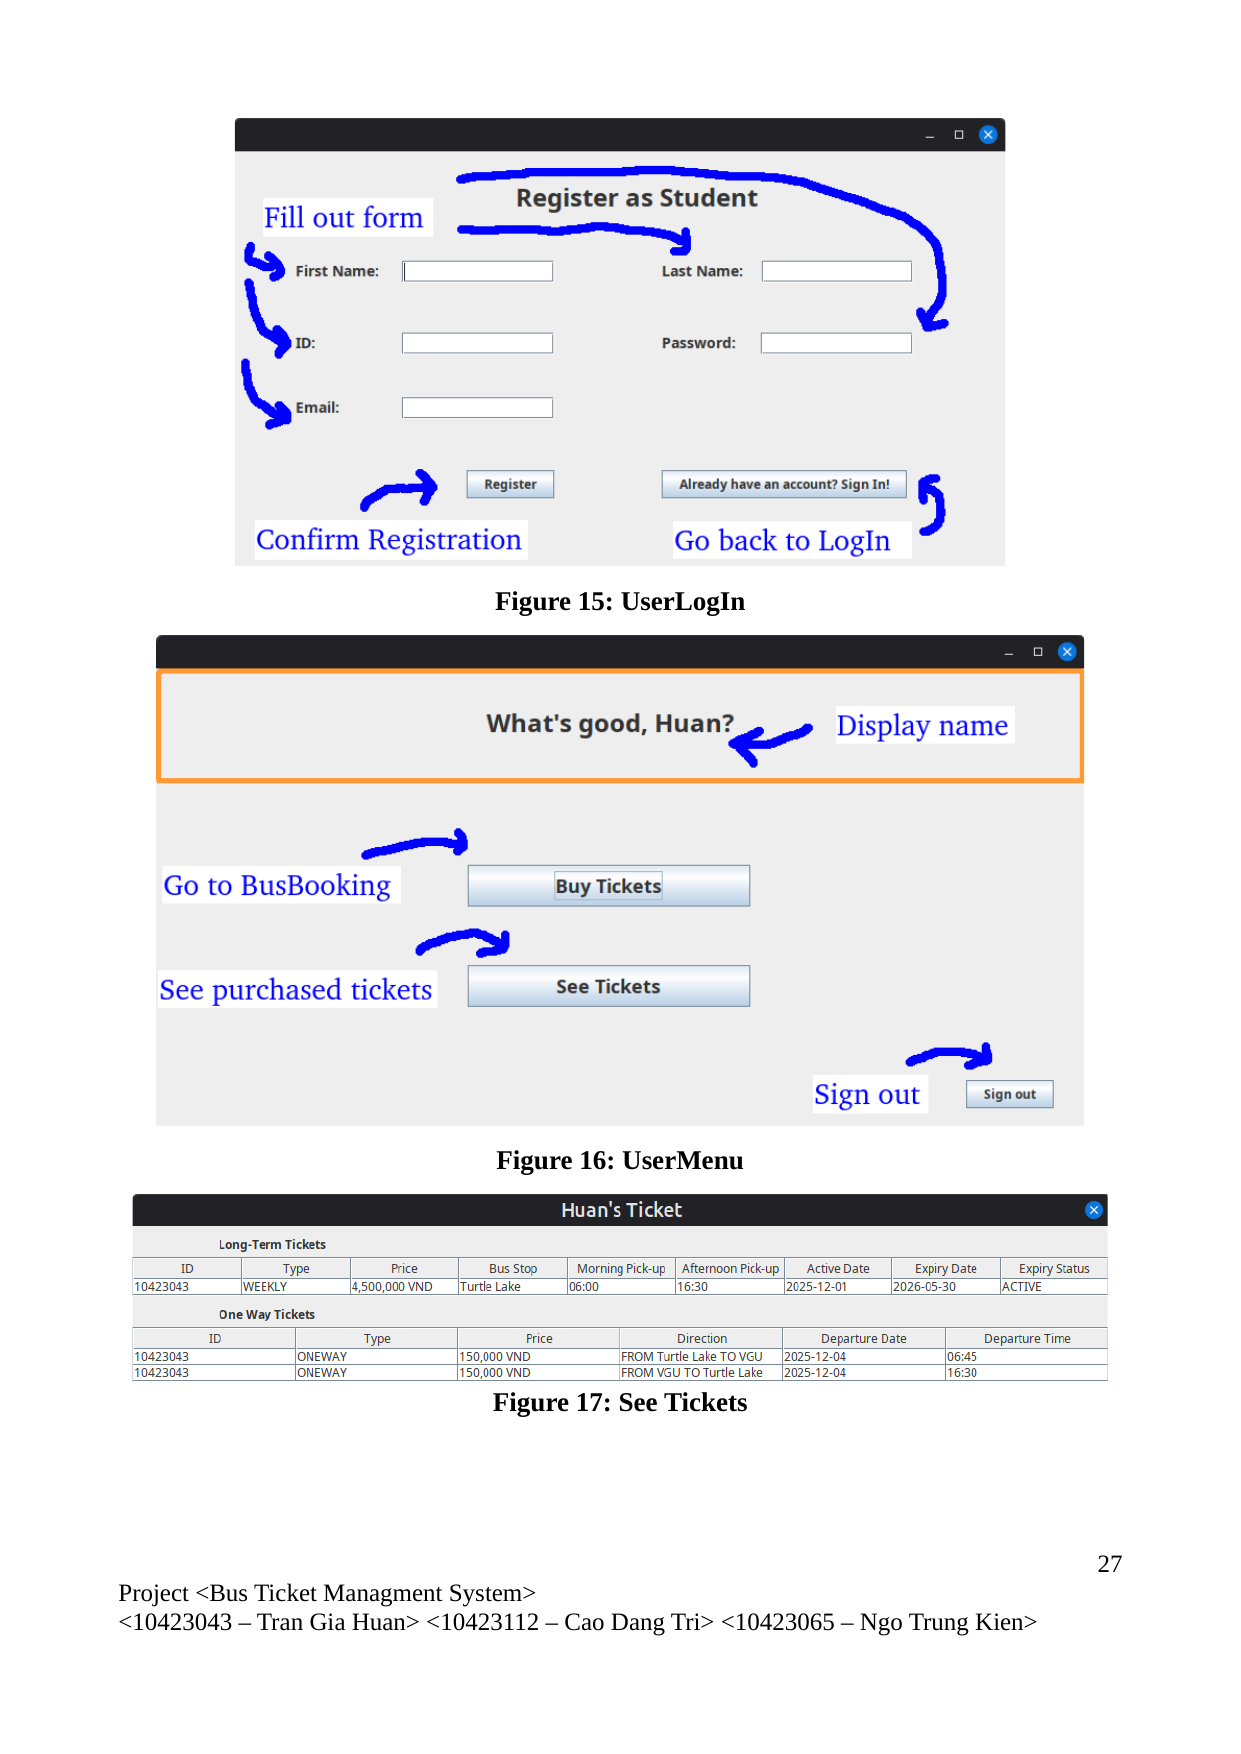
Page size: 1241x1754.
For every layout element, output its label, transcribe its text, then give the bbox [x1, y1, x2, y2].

text Figure 17: See Tickets [118, 1194, 1122, 1417]
text Figure 15: UserLogIn [118, 585, 1122, 616]
picture [132, 1194, 1108, 1382]
text Figure 16: UserMenu [118, 1144, 1122, 1175]
picture [234, 118, 1006, 566]
picture [156, 635, 1085, 1126]
